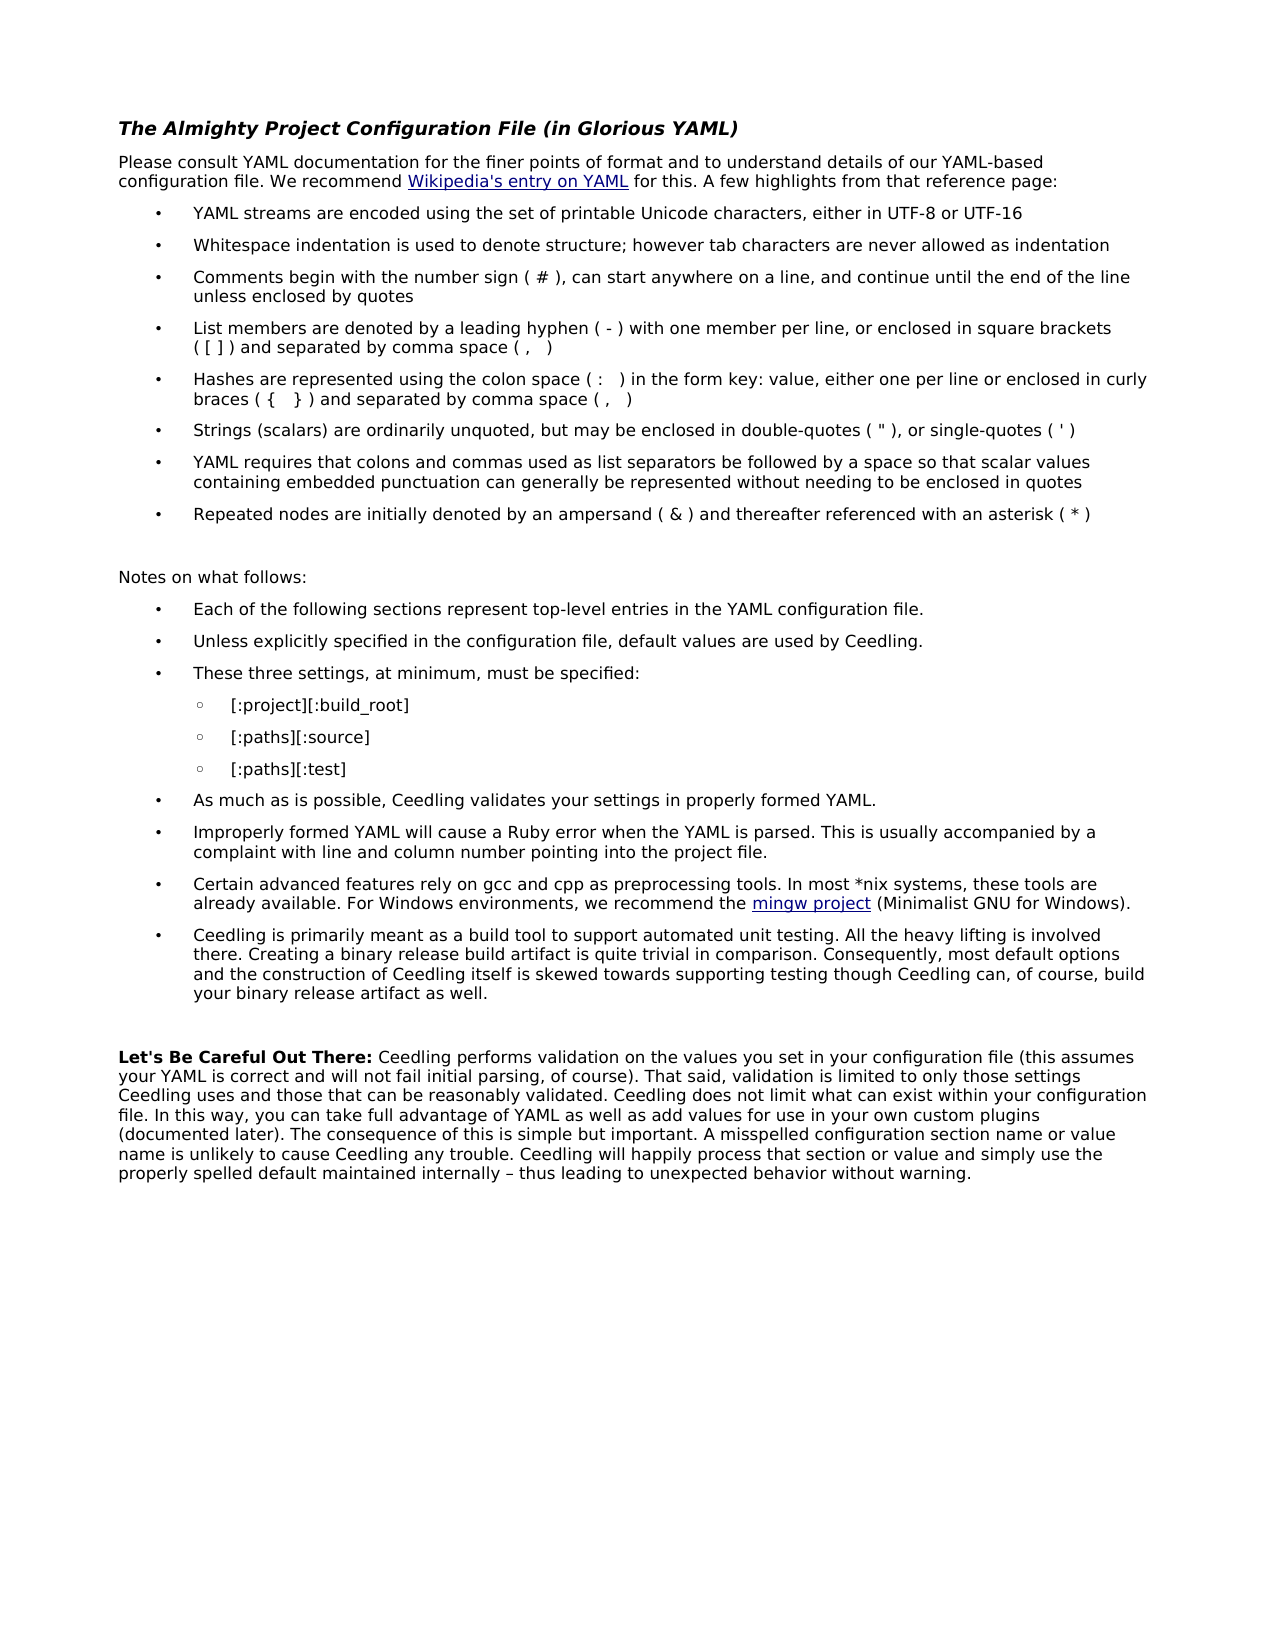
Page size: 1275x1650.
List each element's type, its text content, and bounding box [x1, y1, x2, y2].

list [:paths][:source] [193, 727, 1157, 747]
list Repeated nodes are initially denoted by an ampersand ( & ) and thereafter referenced with an asterisk ( * ) [156, 504, 1157, 524]
text Let's Be Careful Out There: Ceedling performs validation on the values you set in your configuration file (this assumes your YAML is correct and will not fail initial parsing, of course). That said, validation is limited to only those settings Ceedling uses and those that can be reasonably validated. Ceedling does not limit what can exist within your configuration file. In this way, you can take full advantage of YAML as well as add values for use in your own custom plugins (documented later). The consequence of this is simple but important. A misspelled configuration section name or value name is unlikely to cause Ceedling any trouble. Ceedling will happily process that section or value and simply use the properly spelled default maintained internally – thus leading to unexpected behavior without warning. [118, 1047, 1157, 1183]
list List members are denoted by a leading hyphen ( - ) with one member per line, or enclosed in square brackets ( [ ] ) and separated by comma space ( , ) [156, 319, 1157, 357]
list YAML streams are encoded using the set of printable Unicode characters, either in UTF-8 or UTF-16 [156, 204, 1157, 223]
text Notes on what follows: [118, 568, 1157, 587]
list Hashes are represented using the colon space ( : ) in the form key: value, either one per line or enclosed in curly braces ( { } ) and separated by comma space ( , ) [156, 370, 1157, 409]
list YAML requires that colons and commas used as list separators be followed by a space so that scalar values containing embedded punctuation can generally be represented without needing to be enclosed in quotes [156, 453, 1157, 492]
list As much as is possible, Ceedling validates your settings in properly formed YAML. [156, 791, 1157, 811]
list Strings (scalars) are ordinarily unquoted, but may be enclosed in double-quotes ( " ), or single-quotes ( ' ) [156, 421, 1157, 441]
list Comments begin with the number sign ( # ), can start anywhere on a line, and continue until the end of the line unless enclosed by quotes [156, 267, 1157, 306]
list [:project][:build_root] [193, 696, 1157, 715]
subtitle The Almighty Project Configuration File (in Glorious YAML) [118, 118, 1157, 140]
text Please consult YAML documentation for the finer points of format and to understand details of our YAML-based configuration file. We recommend Wikipedia's entry on YAML for this. A few highlights from that reference page: [118, 152, 1157, 191]
list These three settings, at minimum, must be specified: [156, 664, 1157, 683]
list Whitespace indentation is used to denote structure; however tab characters are never allowed as indentation [156, 236, 1157, 255]
list Improperly formed YAML will cause a Ruby error when the YAML is parsed. This is usually accompanied by a complaint with line and column number pointing into the project file. [156, 823, 1157, 862]
list Unless explicitly specified in the configuration file, default values are used by Ceedling. [156, 632, 1157, 651]
list Ceedling is primarily meant as a build tool to support automated unit testing. All the heavy lifting is involved there. Creating a binary release build artifact is quite trivial in comparison. Consequently, most default options and the construction of Ceedling itself is skewed towards supporting testing though Ceedling can, of course, build your binary release artifact as well. [156, 926, 1157, 1003]
list Each of the following sections represent top-level entries in the YAML configuration file. [156, 600, 1157, 619]
list [:paths][:test] [193, 759, 1157, 779]
list Certain advanced features rely on gcc and cpp as preprocessing tools. In most *nix systems, these tools are already available. For Windows environments, we recommend the mingw project (Minimalist GNU for Windows). [156, 874, 1157, 913]
